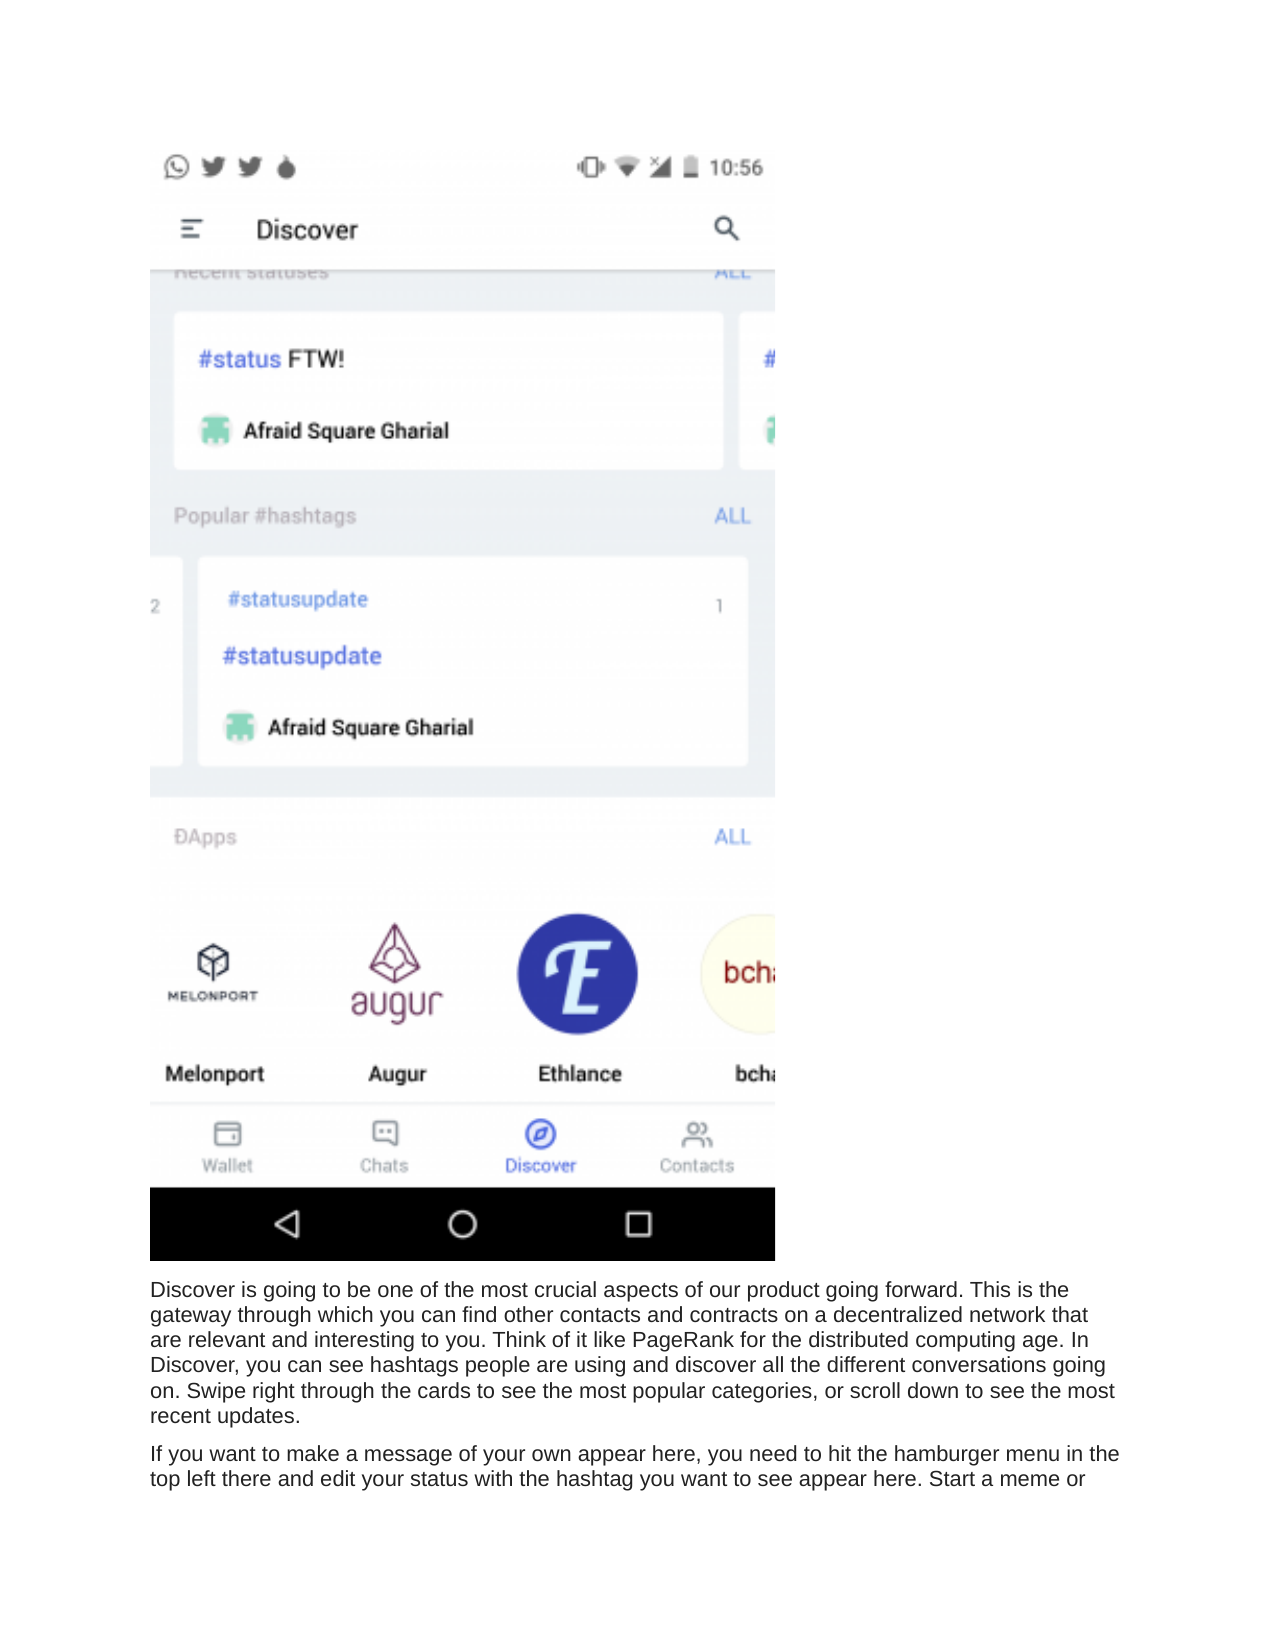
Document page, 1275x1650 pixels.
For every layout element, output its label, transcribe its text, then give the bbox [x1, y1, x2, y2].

picture [150, 150, 775, 1261]
text If you want to make a message of your own appear here, you need to hit the hamburger menu in the top left there and edit your status with the hashtag you want to see appear here. Start a meme or [150, 1441, 1125, 1491]
text Discover is going to be one of the most crucial aspects of our product going forward. This is the gateway through which you can find other contacts and contracts on a decentralized network that are relevant and interesting to you. Think of it like PageRank for the distributed computing age. In Discover, you can see hashtags people are using and discover all the different conversations going on. Swipe right through the cards to see the most popular categories, or scroll down to see the most recent updates. [150, 1277, 1125, 1428]
